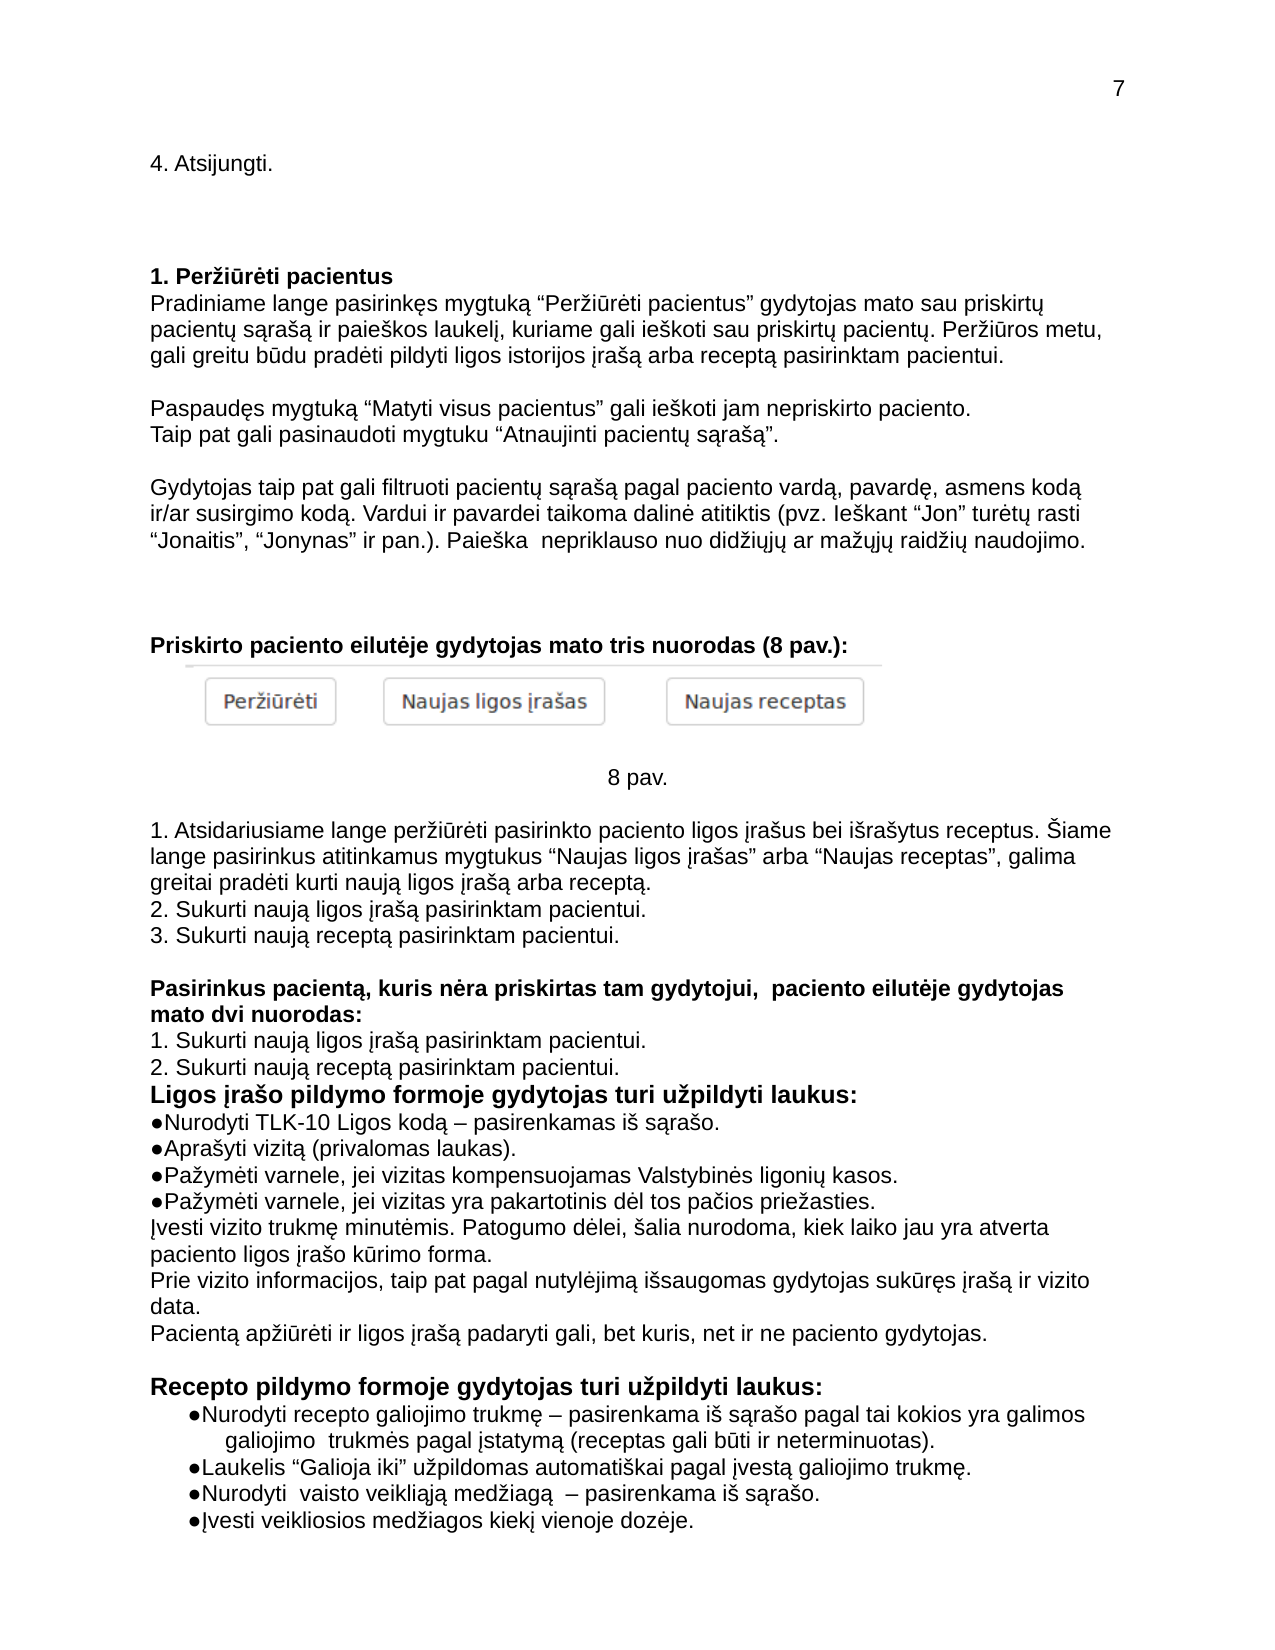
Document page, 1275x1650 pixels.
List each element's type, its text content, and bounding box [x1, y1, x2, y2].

text Paspaudęs mygtuką “Matyti visus pacientus” gali ieškoti jam nepriskirto paciento. [150, 395, 1125, 421]
text Pradiniame lange pasirinkęs mygtuką “Peržiūrėti pacientus” gydytojas mato sau priskirtų pacientų sąrašą ir paieškos laukelį, kuriame gali ieškoti sau priskirtų pacientų. Peržiūros metu, gali greitu būdu pradėti pildyti ligos istorijos įrašą arba receptą pasirinktam pacientui. [150, 289, 1125, 368]
list Nurodyti vaisto veikliąją medžiagą – pasirenkama iš sąrašo. [187, 1480, 1125, 1507]
text 1. Sukurti naują ligos įrašą pasirinktam pacientui. [150, 1027, 1125, 1054]
subtitle Recepto pildymo formoje gydytojas turi užpildyti laukus: [150, 1372, 1125, 1401]
list Aprašyti vizitą (privalomas laukas). [150, 1135, 1125, 1162]
text Įvesti vizito trukmę minutėmis. Patogumo dėlei, šalia nurodoma, kiek laiko jau yra atverta paciento ligos įrašo kūrimo forma. [150, 1214, 1125, 1267]
list Nurodyti TLK-10 Ligos kodą – pasirenkamas iš sąrašo. [150, 1109, 1125, 1135]
text Pacientą apžiūrėti ir ligos įrašą padaryti gali, bet kuris, net ir ne paciento gydytojas. [150, 1320, 1125, 1346]
text 2. Sukurti naują ligos įrašą pasirinktam pacientui. [150, 896, 1125, 922]
text Taip pat gali pasinaudoti mygtuku “Atnaujinti pacientų sąrašą”. [150, 421, 1125, 448]
text Priskirto paciento eilutėje gydytojas mato tris nuorodas (8 pav.): [150, 632, 1125, 658]
text 8 pav. [150, 764, 1125, 790]
list Pažymėti varnele, jei vizitas kompensuojamas Valstybinės ligonių kasos. [150, 1162, 1125, 1188]
text Prie vizito informacijos, taip pat pagal nutylėjimą išsaugomas gydytojas sukūręs įrašą ir vizito data. [150, 1267, 1125, 1320]
list Laukelis “Galioja iki” užpildomas automatiškai pagal įvestą galiojimo trukmę. [187, 1454, 1125, 1480]
text 2. Sukurti naują receptą pasirinktam pacientui. [150, 1054, 1125, 1080]
text Gydytojas taip pat gali filtruoti pacientų sąrašą pagal paciento vardą, pavardę, asmens kodą ir/ar susirgimo kodą. Vardui ir pavardei taikoma dalinė atitiktis (pvz. Ieškant “Jon” turėtų rasti “Jonaitis”, “Jonynas” ir pan.). Paieška nepriklauso nuo didžiųjų ar mažųjų raidžių naudojimo. [150, 474, 1125, 553]
list Nurodyti recepto galiojimo trukmę – pasirenkama iš sąrašo pagal tai kokios yra galimos galiojimo trukmės pagal įstatymą (receptas gali būti ir neterminuotas). [187, 1401, 1125, 1454]
text 4. Atsijungti. [150, 150, 1125, 176]
subtitle Ligos įrašo pildymo formoje gydytojas turi užpildyti laukus: [150, 1080, 1125, 1109]
text 1. Atsidariusiame lange peržiūrėti pasirinkto paciento ligos įrašus bei išrašytus receptus. Šiame lange pasirinkus atitinkamus mygtukus “Naujas ligos įrašas” arba “Naujas receptas”, galima greitai pradėti kurti naują ligos įrašą arba receptą. [150, 817, 1125, 896]
text 3. Sukurti naują receptą pasirinktam pacientui. [150, 922, 1125, 948]
list Įvesti veikliosios medžiagos kiekį vienoje dozėje. [187, 1507, 1125, 1533]
list Pažymėti varnele, jei vizitas yra pakartotinis dėl tos pačios priežasties. [150, 1188, 1125, 1214]
text Pasirinkus pacientą, kuris nėra priskirtas tam gydytojui, paciento eilutėje gydytojas mato dvi nuorodas: [150, 975, 1125, 1027]
text 1. Peržiūrėti pacientus [150, 263, 1125, 289]
